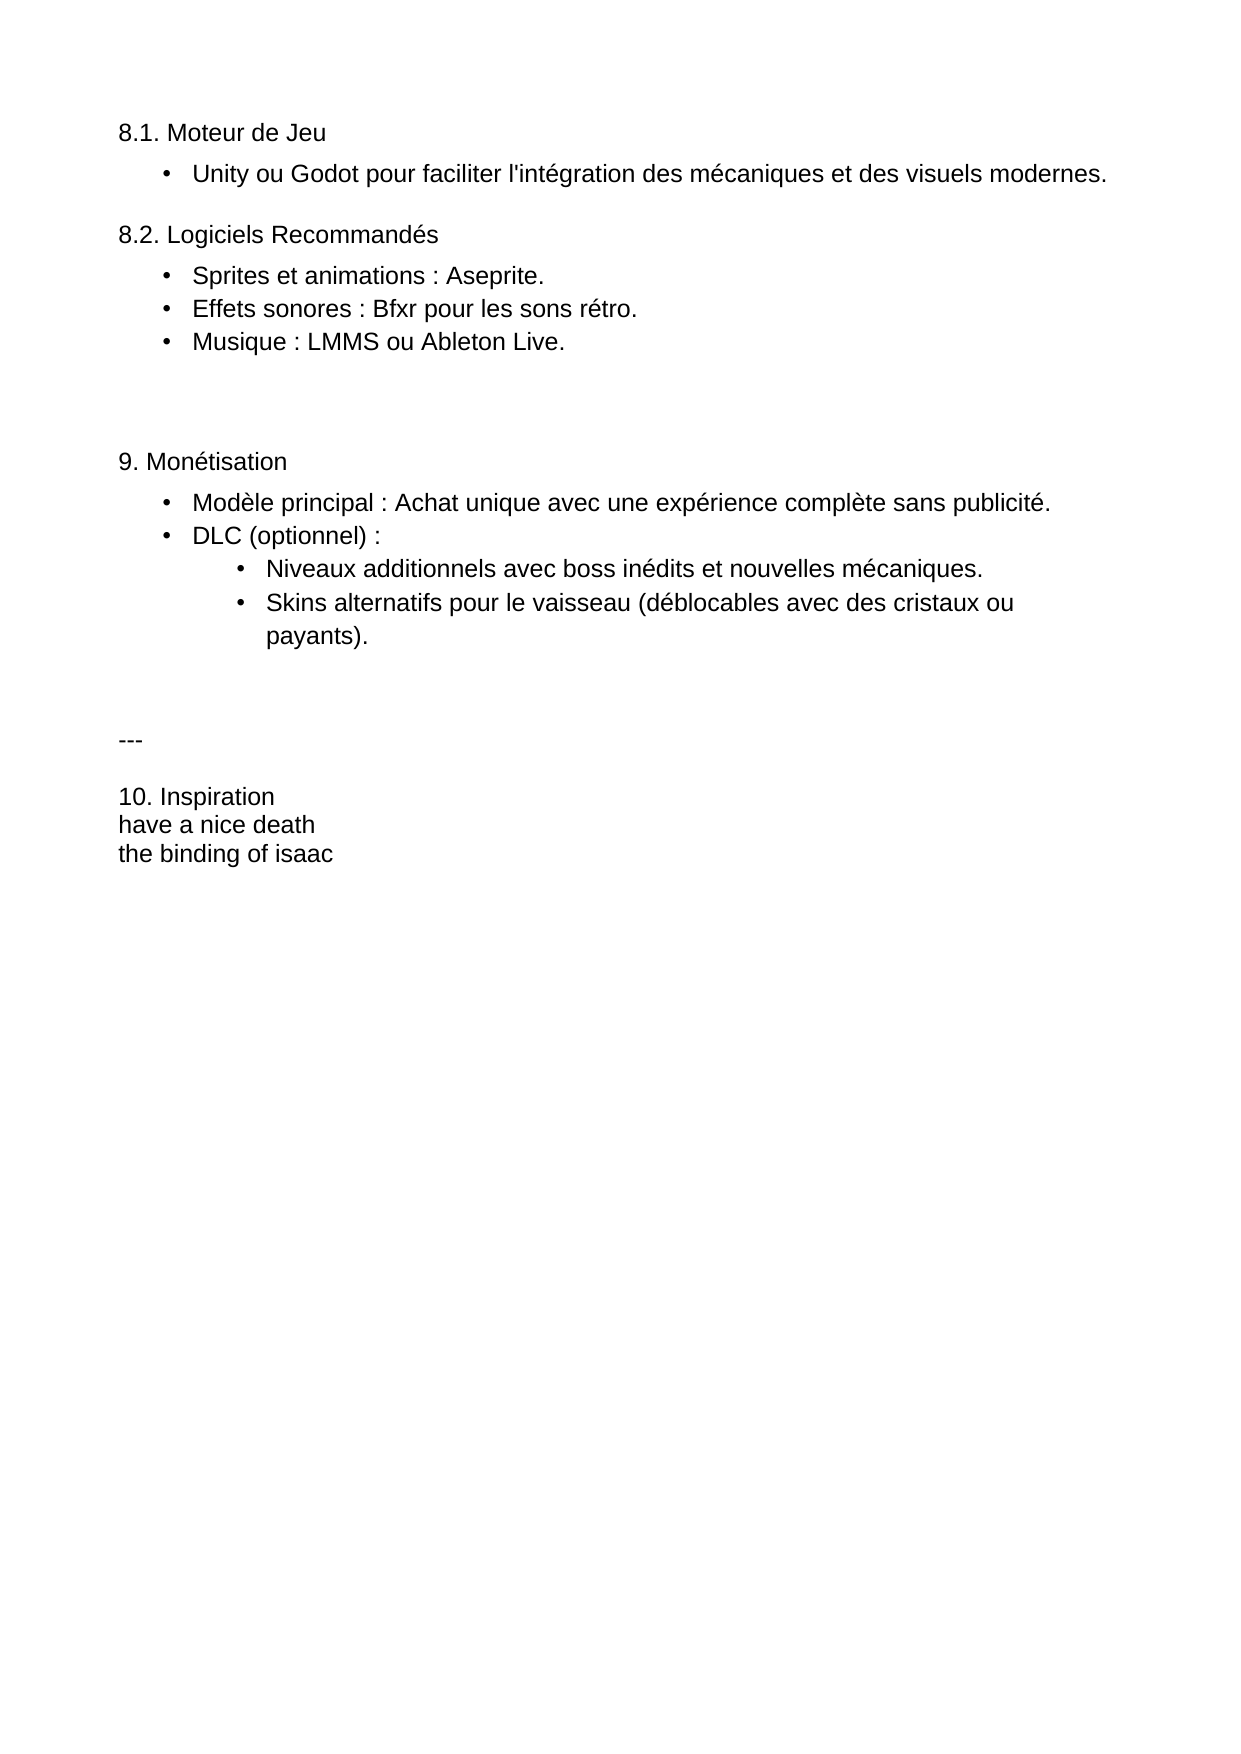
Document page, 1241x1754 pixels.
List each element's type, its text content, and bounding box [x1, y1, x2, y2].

list Modèle principal : Achat unique avec une expérience complète sans publicité. [162, 488, 1122, 517]
list Niveaux additionnels avec boss inédits et nouvelles mécaniques. [236, 554, 1122, 583]
text 8.1. Moteur de Jeu [118, 118, 1122, 147]
list Sprites et animations : Aseprite. [162, 261, 1122, 290]
list DLC (optionnel) : [162, 521, 1122, 550]
text 8.2. Logiciels Recommandés [118, 219, 1122, 248]
list Effets sonores : Bfxr pour les sons rétro. [162, 294, 1122, 323]
list Skins alternatifs pour le vaisseau (déblocables avec des cristaux ou payants). [236, 587, 1122, 649]
text 9. Monétisation [118, 447, 1122, 476]
text 10. Inspiration have a nice death [118, 782, 1122, 839]
text --- [118, 725, 1122, 754]
list Unity ou Godot pour faciliter l'intégration des mécaniques et des visuels modernes. [162, 159, 1122, 188]
text the binding of isaac [118, 839, 1122, 868]
list Musique : LMMS ou Ableton Live. [162, 327, 1122, 356]
